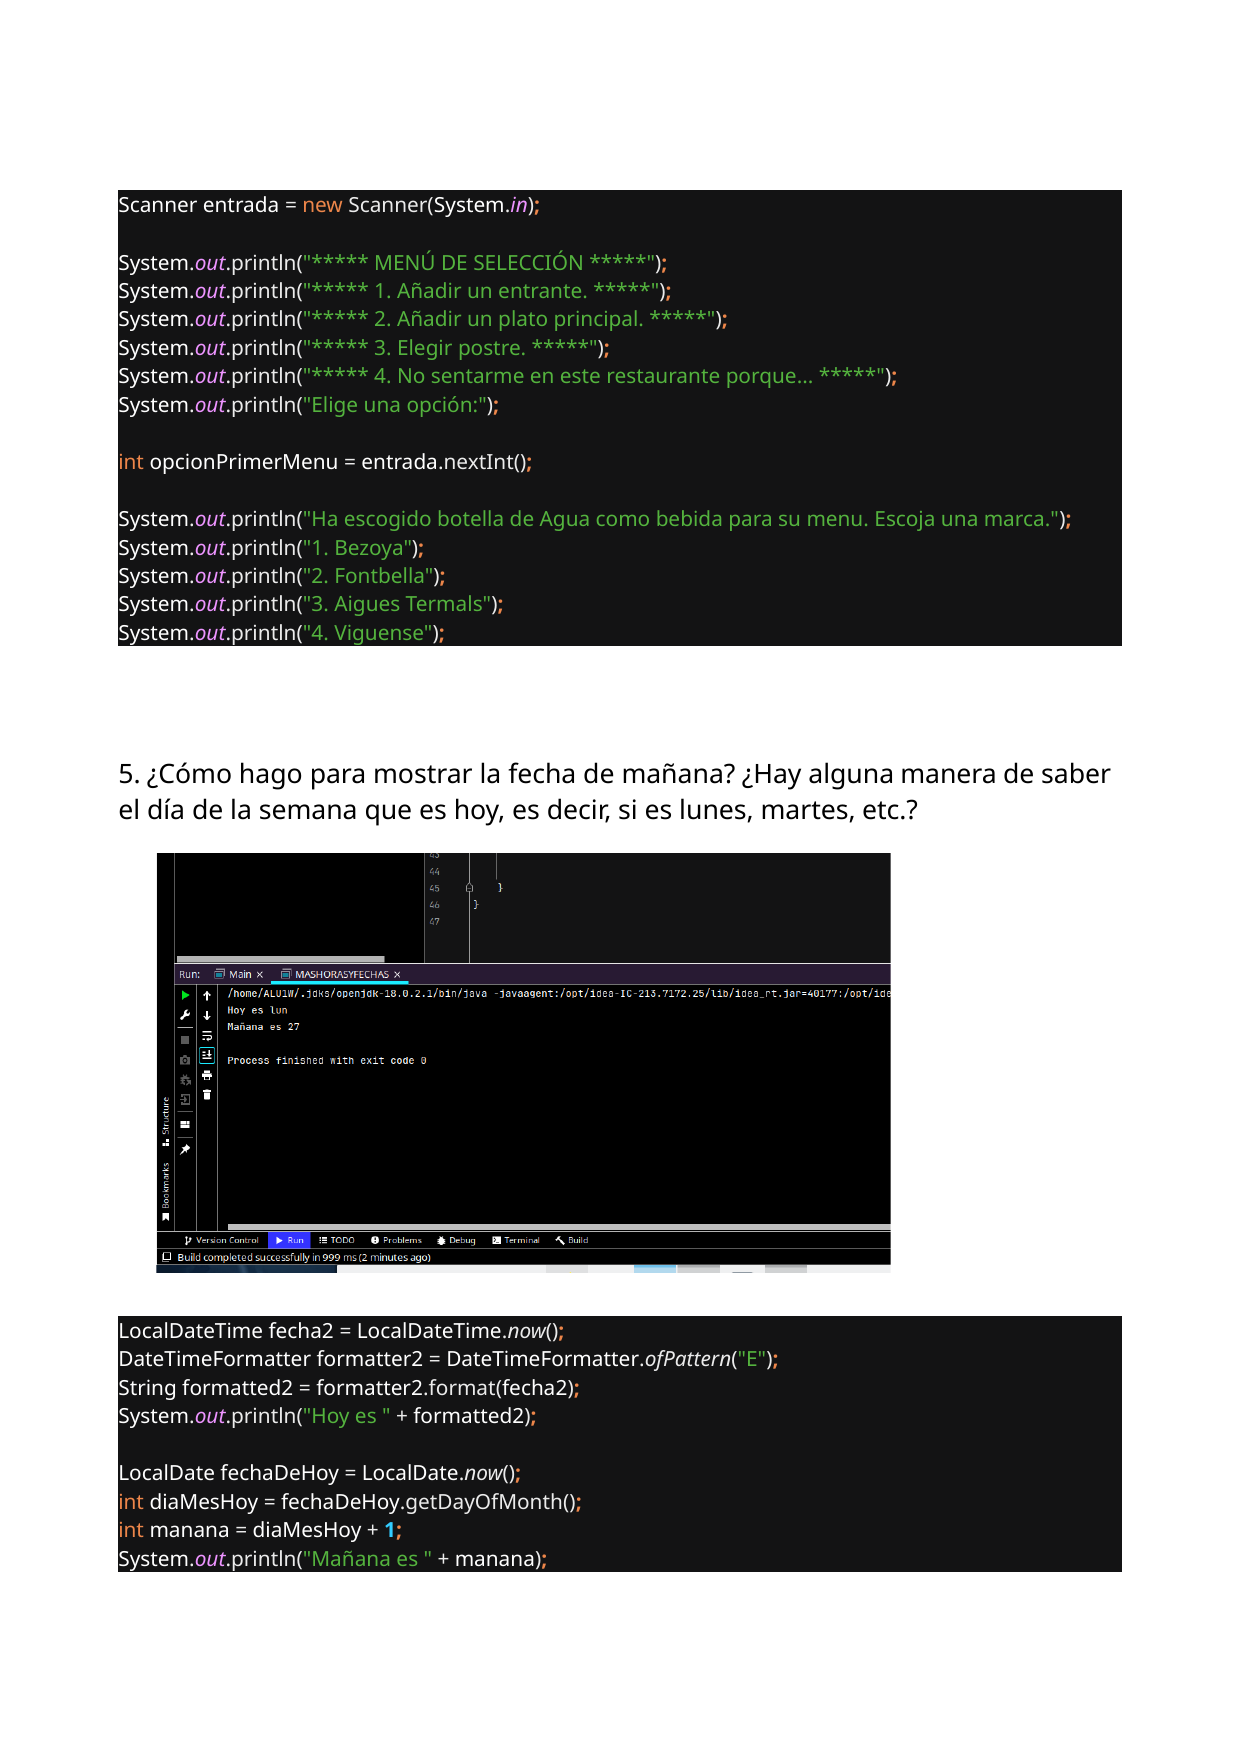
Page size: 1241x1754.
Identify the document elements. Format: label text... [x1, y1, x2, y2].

text Scanner entrada = new Scanner(System.in); System.out.println("***** MENÚ DE SELECCIÓN *****"); System.out.println("***** 1. Añadir un entrante. *****"); System.out.println("***** 2. Añadir un plato principal. *****"); System.out.println("***** 3. Elegir postre. *****"); System.out.println("***** 4. No sentarme en este restaurante porque... *****"); System.out.println("Elige una opción:"); int opcionPrimerMenu = entrada.nextInt(); System.out.println("Ha escogido botella de Agua como bebida para su menu. Escoja una marca."); System.out.println("1. Bezoya"); System.out.println("2. Fontbella"); System.out.println("3. Aigues Termals"); System.out.println("4. Viguense"); [118, 190, 1122, 646]
text 5. ¿Cómo hago para mostrar la fecha de mañana? ¿Hay alguna manera de saber el día de la semana que es hoy, es decir, si es lunes, martes, etc.? [118, 755, 1122, 827]
text LocalDateTime fecha2 = LocalDateTime.now(); DateTimeFormatter formatter2 = DateTimeFormatter.ofPattern("E"); String formatted2 = formatter2.format(fecha2); System.out.println("Hoy es " + formatted2); LocalDate fechaDeHoy = LocalDate.now(); int diaMesHoy = fechaDeHoy.getDayOfMonth(); int manana = diaMesHoy + 1; System.out.println("Mañana es " + manana); [118, 1316, 1122, 1572]
